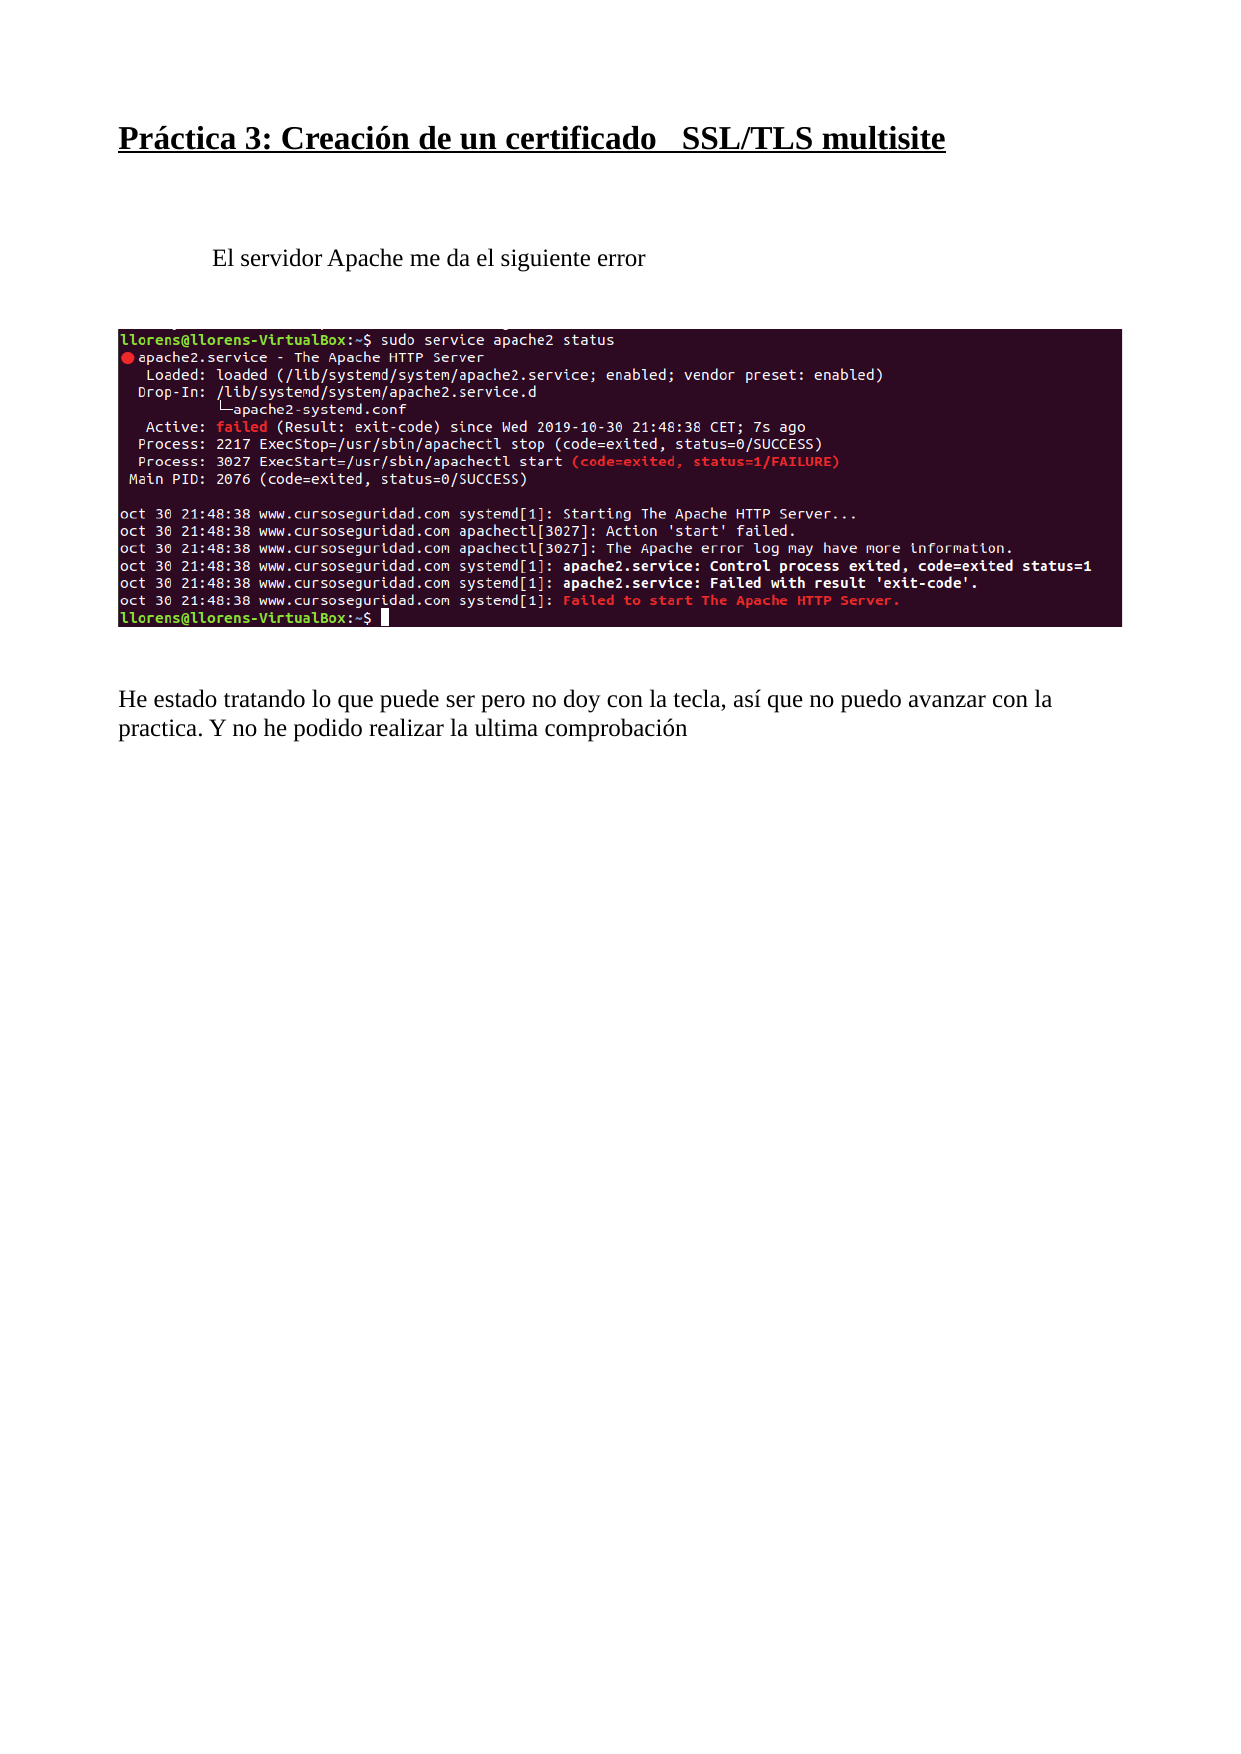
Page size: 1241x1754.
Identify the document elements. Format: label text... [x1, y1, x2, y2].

picture [118, 329, 1123, 627]
text El servidor Apache me da el siguiente error [118, 243, 1122, 272]
text He estado tratando lo que puede ser pero no doy con la tecla, así que no puedo avanzar con la practica. Y no he podido realizar la ultima comprobación [118, 684, 1122, 742]
